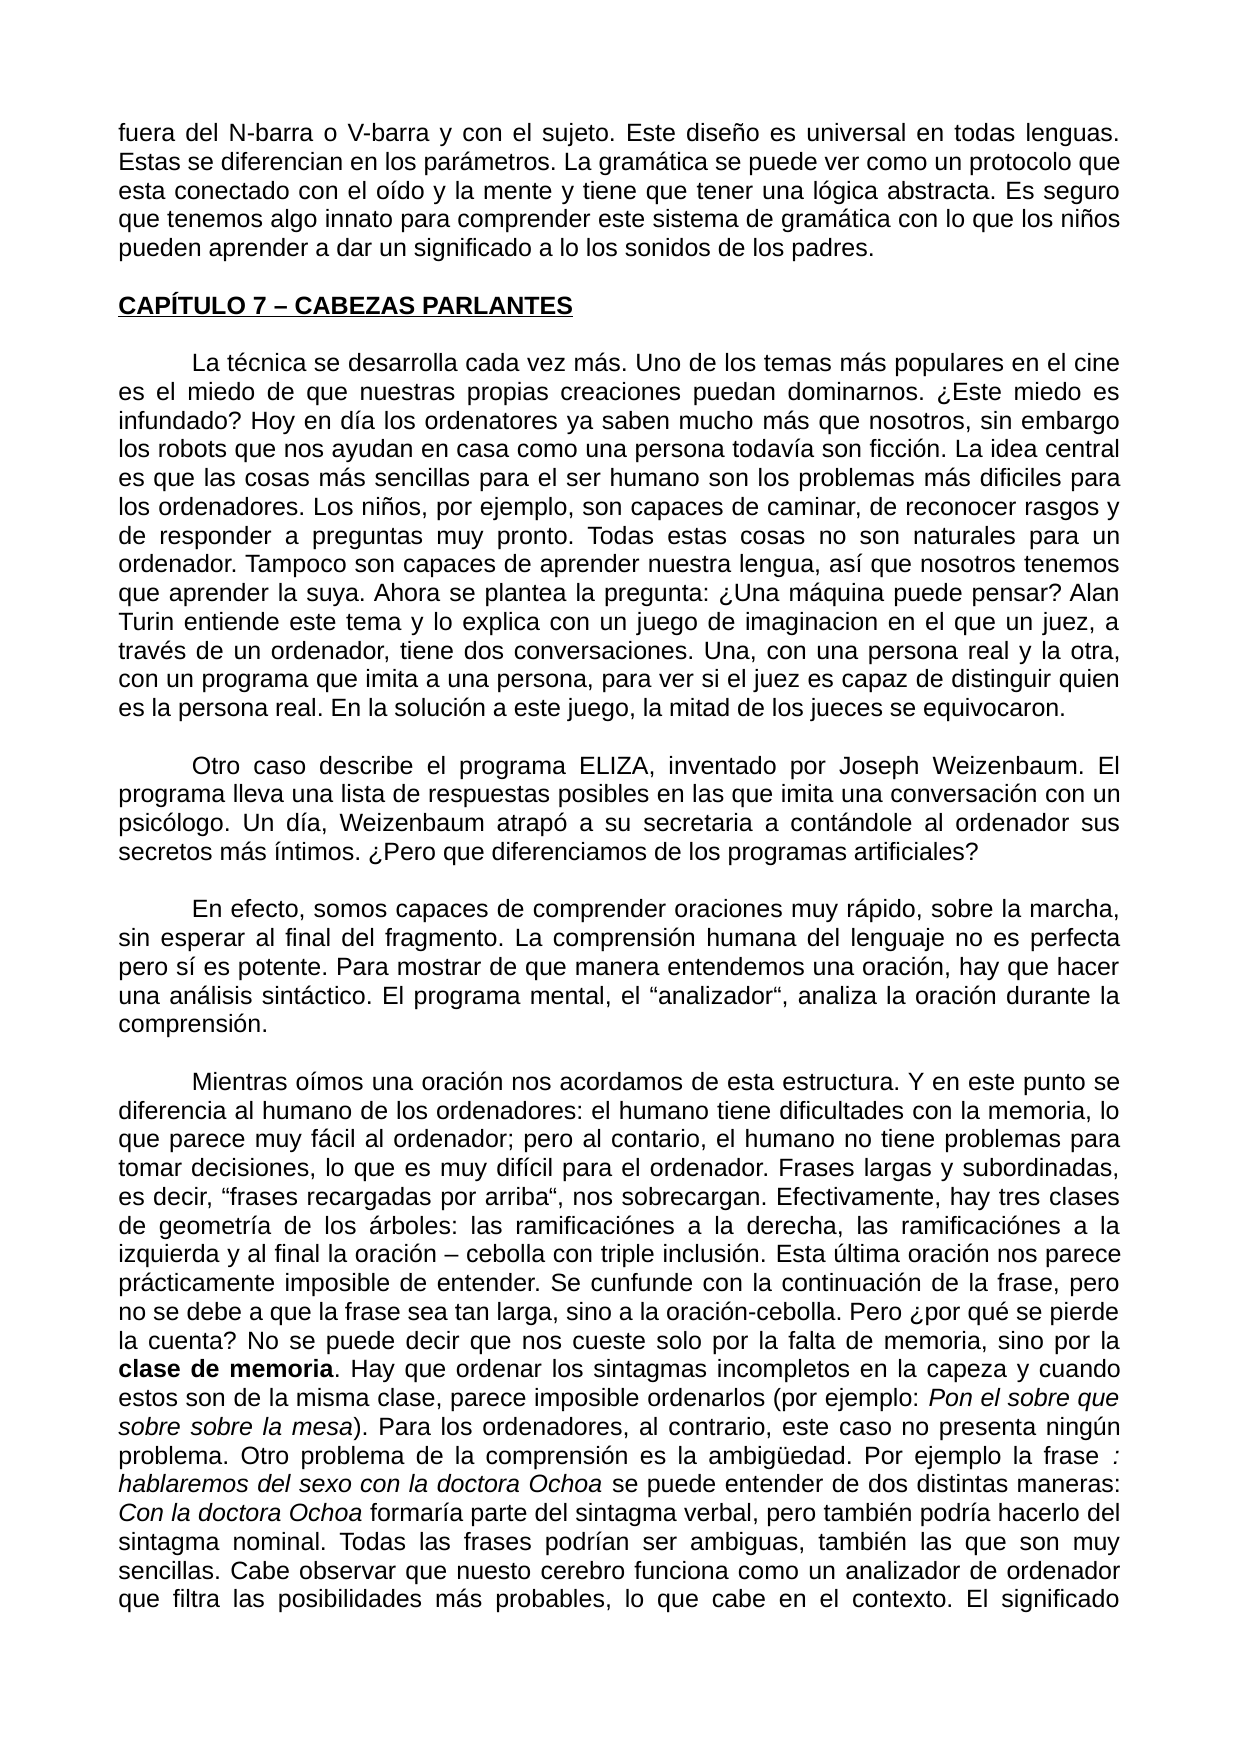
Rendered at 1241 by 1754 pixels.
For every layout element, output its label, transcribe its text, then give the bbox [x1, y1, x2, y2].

text Otro caso describe el programa ELIZA, inventado por Joseph Weizenbaum. El programa lleva una lista de respuestas posibles en las que imita una conversación con un psicólogo. Un día, Weizenbaum atrapó a su secretaria a contándole al ordenador sus secretos más íntimos. ¿Pero que diferenciamos de los programas artificiales? [118, 751, 1122, 866]
text La técnica se desarrolla cada vez más. Uno de los temas más populares en el cine es el miedo de que nuestras propias creaciones puedan dominarnos. ¿Este miedo es infundado? Hoy en día los ordenatores ya saben mucho más que nosotros, sin embargo los robots que nos ayudan en casa como una persona todavía son ficción. La idea central es que las cosas más sencillas para el ser humano son los problemas más dificiles para los ordenadores. Los niños, por ejemplo, son capaces de caminar, de reconocer rasgos y de responder a preguntas muy pronto. Todas estas cosas no son naturales para un ordenador. Tampoco son capaces de aprender nuestra lengua, así que nosotros tenemos que aprender la suya. Ahora se plantea la pregunta: ¿Una máquina puede pensar? Alan Turin entiende este tema y lo explica con un juego de imaginacion en el que un juez, a través de un ordenador, tiene dos conversaciones. Una, con una persona real y la otra, con un programa que imita a una persona, para ver si el juez es capaz de distinguir quien es la persona real. En la solución a este juego, la mitad de los jueces se equivocaron. [118, 348, 1122, 722]
text Mientras oímos una oración nos acordamos de esta estructura. Y en este punto se diferencia al humano de los ordenadores: el humano tiene dificultades con la memoria, lo que parece muy fácil al ordenador; pero al contario, el humano no tiene problemas para tomar decisiones, lo que es muy difícil para el ordenador. Frases largas y subordinadas, es decir, “frases recargadas por arriba“, nos sobrecargan. Efectivamente, hay tres clases de geometría de los árboles: las ramificaciónes a la derecha, las ramificaciónes a la izquierda y al final la oración – cebolla con triple inclusión. Esta última oración nos parece prácticamente imposible de entender. Se cunfunde con la continuación de la frase, pero no se debe a que la frase sea tan larga, sino a la oración-cebolla. Pero ¿por qué se pierde la cuenta? No se puede decir que nos cueste solo por la falta de memoria, sino por la clase de memoria. Hay que ordenar los sintagmas incompletos en la capeza y cuando estos son de la misma clase, parece imposible ordenarlos (por ejemplo: Pon el sobre que sobre sobre la mesa). Para los ordenadores, al contrario, este caso no presenta ningún problema. Otro problema de la comprensión es la ambigüedad. Por ejemplo la frase : hablaremos del sexo con la doctora Ochoa se puede entender de dos distintas maneras: Con la doctora Ochoa formaría parte del sintagma verbal, pero también podría hacerlo del sintagma nominal. Todas las frases podrían ser ambiguas, también las que son muy sencillas. Cabe observar que nuesto cerebro funciona como un analizador de ordenador que filtra las posibilidades más probables, lo que cabe en el contexto. El significado [118, 1067, 1122, 1613]
text fuera del N-barra o V-barra y con el sujeto. Este diseño es universal en todas lenguas. Estas se diferencian en los parámetros. La gramática se puede ver como un protocolo que esta conectado con el oído y la mente y tiene que tener una lógica abstracta. Es seguro que tenemos algo innato para comprender este sistema de gramática con lo que los niños pueden aprender a dar un significado a lo los sonidos de los padres. [118, 118, 1122, 262]
text En efecto, somos capaces de comprender oraciones muy rápido, sobre la marcha, sin esperar al final del fragmento. La comprensión humana del lenguaje no es perfecta pero sí es potente. Para mostrar de que manera entendemos una oración, hay que hacer una análisis sintáctico. El programa mental, el “analizador“, analiza la oración durante la comprensión. [118, 894, 1122, 1038]
text CAPÍTULO 7 – CABEZAS PARLANTES [118, 291, 1122, 319]
